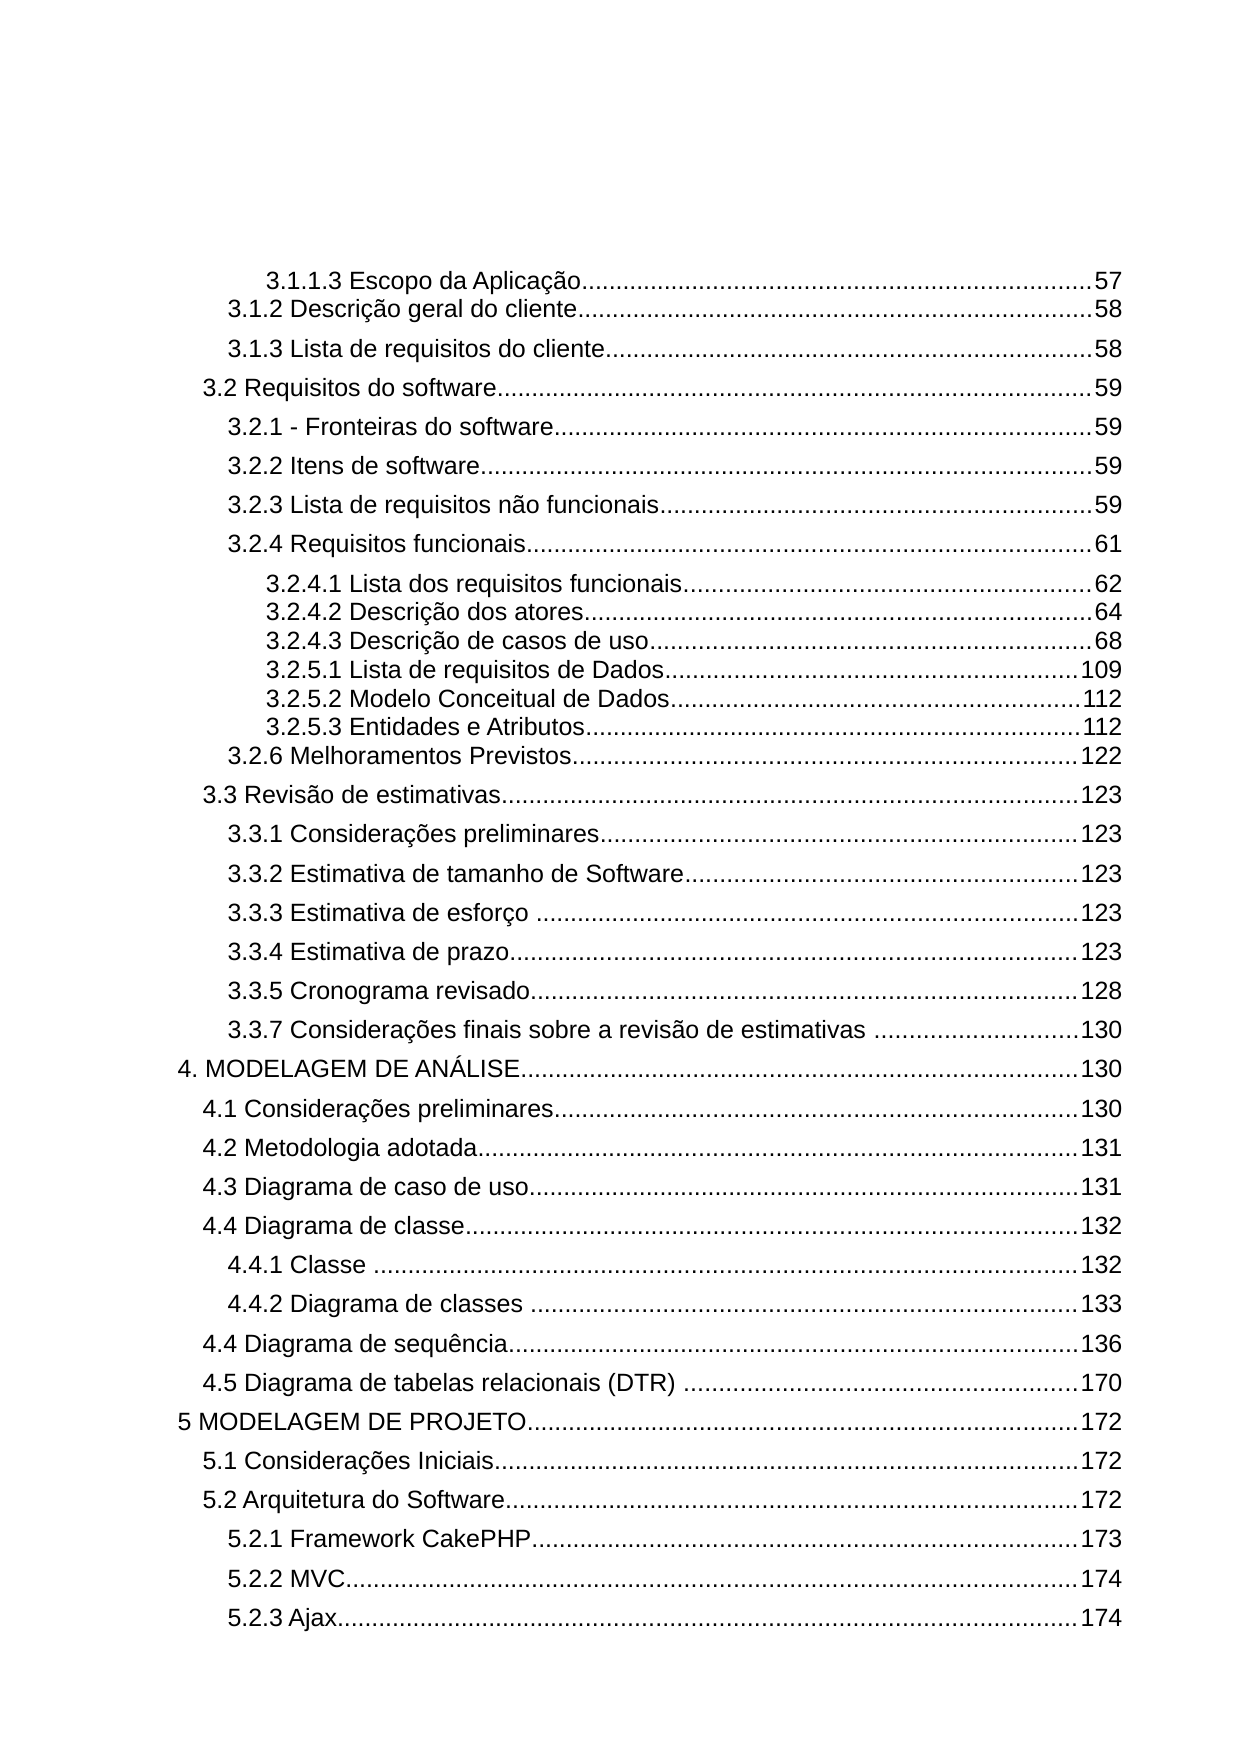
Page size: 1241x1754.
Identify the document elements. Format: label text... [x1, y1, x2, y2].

text 5 MODELAGEM DE PROJETO 172 [177, 1407, 1122, 1436]
text 3.3.2 Estimativa de tamanho de Software 123 [227, 859, 1122, 887]
text 4.5 Diagrama de tabelas relacionais (DTR) 170 [202, 1368, 1122, 1397]
text 3.2.2 Itens de software 59 [227, 451, 1122, 480]
text 3.2.3 Lista de requisitos não funcionais 59 [227, 490, 1122, 519]
text 3.3 Revisão de estimativas 123 [202, 780, 1122, 809]
text 5.2 Arquitetura do Software 172 [202, 1485, 1122, 1514]
text 4.4 Diagrama de sequência 136 [202, 1329, 1122, 1357]
text 4.2 Metodologia adotada 131 [202, 1133, 1122, 1162]
text 3.1.1.3 Escopo da Aplicação 57 [266, 266, 1122, 294]
text 3.1.3 Lista de requisitos do cliente 58 [227, 334, 1122, 362]
text 4.3 Diagrama de caso de uso 131 [202, 1172, 1122, 1201]
text 3.2.4 Requisitos funcionais 61 [227, 529, 1122, 558]
text 3.3.4 Estimativa de prazo 123 [227, 937, 1122, 966]
text 3.2.4.3 Descrição de casos de uso 68 [266, 626, 1122, 655]
text 4. MODELAGEM DE ANÁLISE 130 [177, 1054, 1122, 1083]
text 5.1 Considerações Iniciais 172 [202, 1446, 1122, 1475]
text 3.2.6 Melhoramentos Previstos 122 [227, 741, 1122, 770]
text 3.1.2 Descrição geral do cliente 58 [227, 294, 1122, 323]
text 3.2.4.2 Descrição dos atores 64 [266, 597, 1122, 626]
text 3.3.3 Estimativa de esforço 123 [227, 898, 1122, 927]
text 3.2.5.3 Entidades e Atributos 112 [266, 712, 1122, 741]
text 5.2.3 Ajax 174 [227, 1603, 1122, 1632]
text 4.4 Diagrama de classe 132 [202, 1211, 1122, 1240]
text 3.3.1 Considerações preliminares 123 [227, 819, 1122, 848]
text 5.2.1 Framework CakePHP 173 [227, 1524, 1122, 1553]
text 3.3.5 Cronograma revisado 128 [227, 976, 1122, 1005]
text 3.2.5.2 Modelo Conceitual de Dados 112 [266, 684, 1122, 712]
text 3.2.5.1 Lista de requisitos de Dados 109 [266, 655, 1122, 684]
text 4.4.1 Classe 132 [227, 1250, 1122, 1279]
text 4.1 Considerações preliminares 130 [202, 1094, 1122, 1122]
text 3.2 Requisitos do software 59 [202, 373, 1122, 402]
text 5.2.2 MVC 174 [227, 1564, 1122, 1592]
text 4.4.2 Diagrama de classes 133 [227, 1289, 1122, 1318]
text 3.3.7 Considerações finais sobre a revisão de estimativas 130 [227, 1015, 1122, 1044]
text 3.2.1 - Fronteiras do software 59 [227, 412, 1122, 441]
text 3.2.4.1 Lista dos requisitos funcionais 62 [266, 569, 1122, 597]
